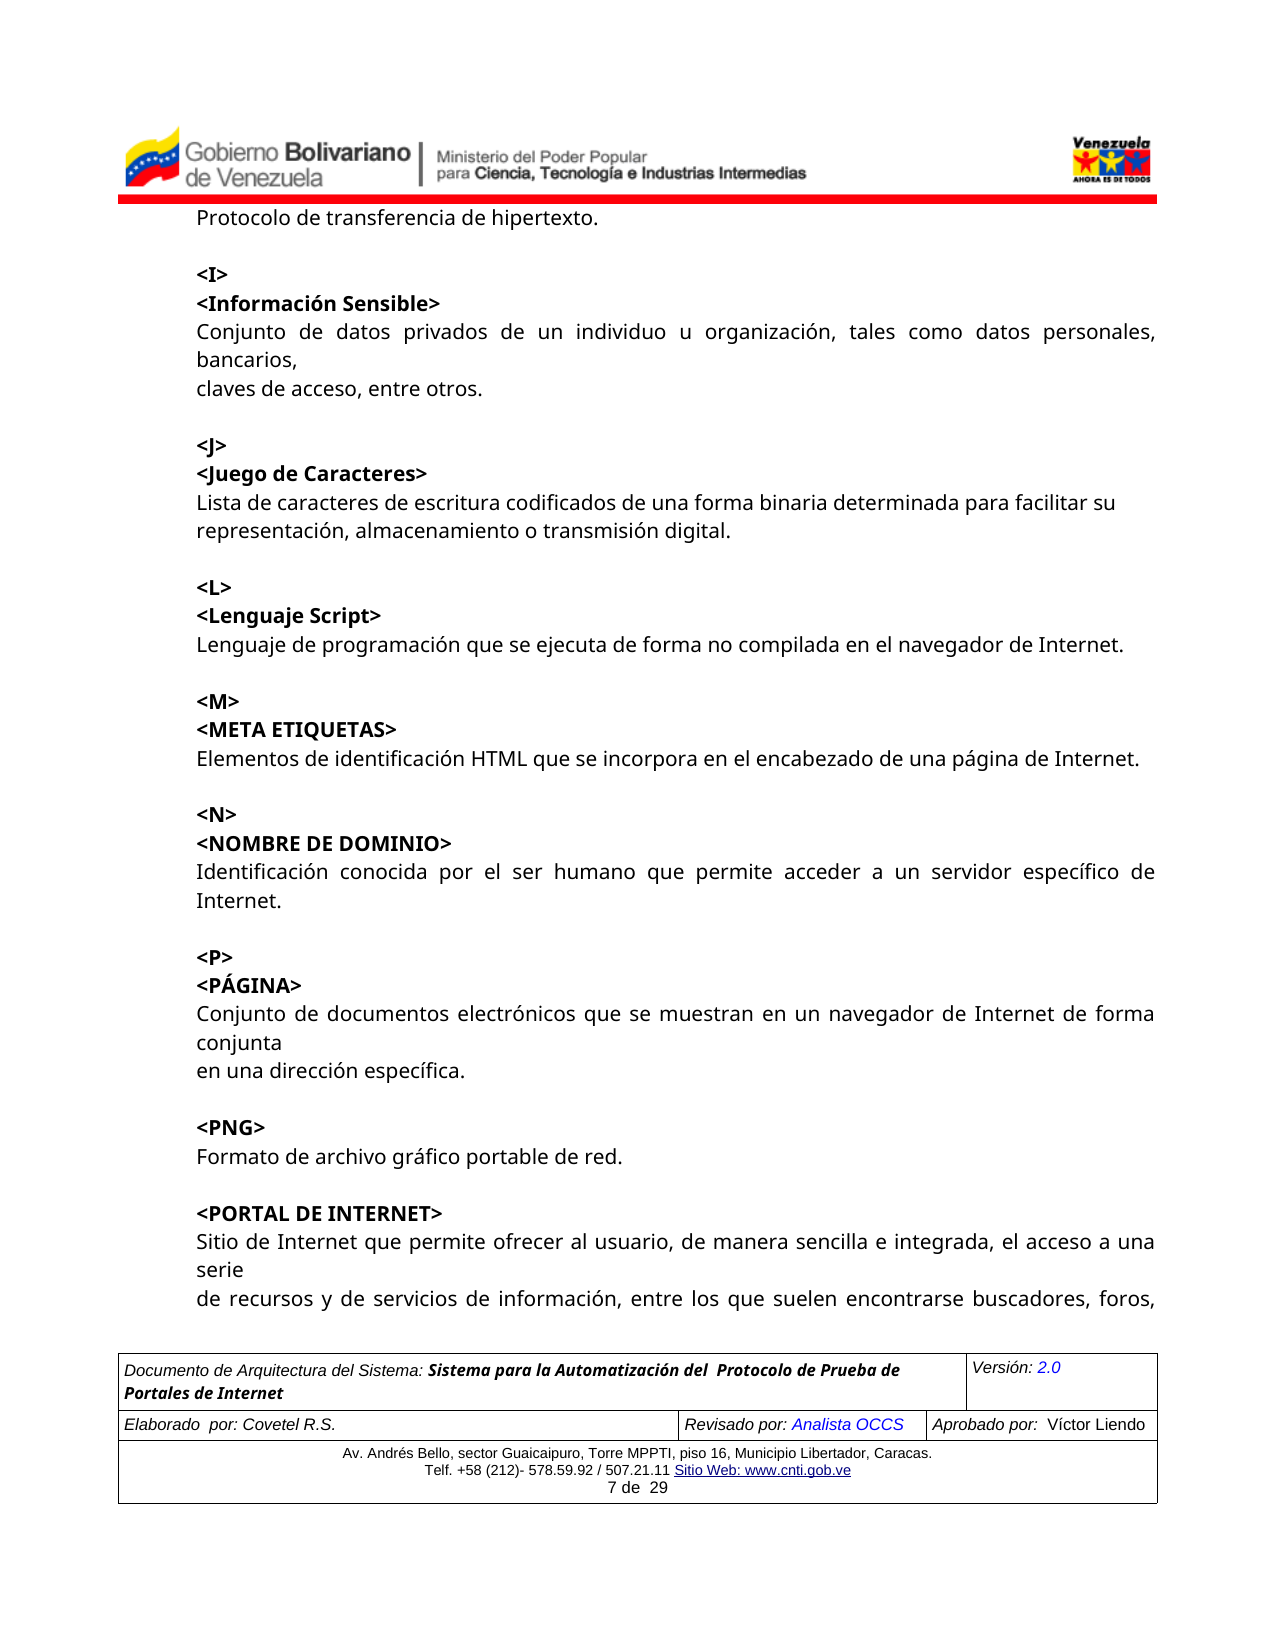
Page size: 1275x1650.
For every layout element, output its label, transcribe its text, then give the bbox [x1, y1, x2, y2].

text Protocolo de transferencia de hipertexto. [196, 204, 1157, 232]
text <META ETIQUETAS> [196, 715, 1157, 744]
text en una dirección específica. [196, 1056, 1157, 1085]
text Lenguaje de programación que se ejecuta de forma no compilada en el navegador de Internet. [196, 630, 1157, 658]
text <NOMBRE DE DOMINIO> [196, 829, 1157, 857]
text <J> [196, 431, 1157, 459]
text de recursos y de servicios de información, entre los que suelen encontrarse buscadores, foros, [196, 1284, 1157, 1312]
text representación, almacenamiento o transmisión digital. [196, 516, 1157, 544]
text <P> [196, 943, 1157, 971]
text Identificación conocida por el ser humano que permite acceder a un servidor específico de Internet. [196, 857, 1157, 914]
text Lista de caracteres de escritura codificados de una forma binaria determinada para facilitar su [196, 488, 1157, 516]
text <Información Sensible> [196, 289, 1157, 317]
text <PÁGINA> [196, 971, 1157, 999]
picture [118, 118, 1157, 204]
text <M> [196, 687, 1157, 715]
text <I> [196, 260, 1157, 289]
text <PORTAL DE INTERNET> [196, 1199, 1157, 1227]
text Formato de archivo gráfico portable de red. [196, 1142, 1157, 1170]
text <Lenguaje Script> [196, 601, 1157, 630]
text Conjunto de datos privados de un individuo u organización, tales como datos personales, bancarios, [196, 317, 1157, 374]
text <Juego de Caracteres> [196, 459, 1157, 488]
text <PNG> [196, 1113, 1157, 1142]
text Elementos de identificación HTML que se incorpora en el encabezado de una página de Internet. [196, 744, 1157, 772]
text <L> [196, 573, 1157, 601]
text Sitio de Internet que permite ofrecer al usuario, de manera sencilla e integrada, el acceso a una serie [196, 1227, 1157, 1284]
text claves de acceso, entre otros. [196, 374, 1157, 402]
text <N> [196, 801, 1157, 829]
text Conjunto de documentos electrónicos que se muestran en un navegador de Internet de forma conjunta [196, 999, 1157, 1056]
